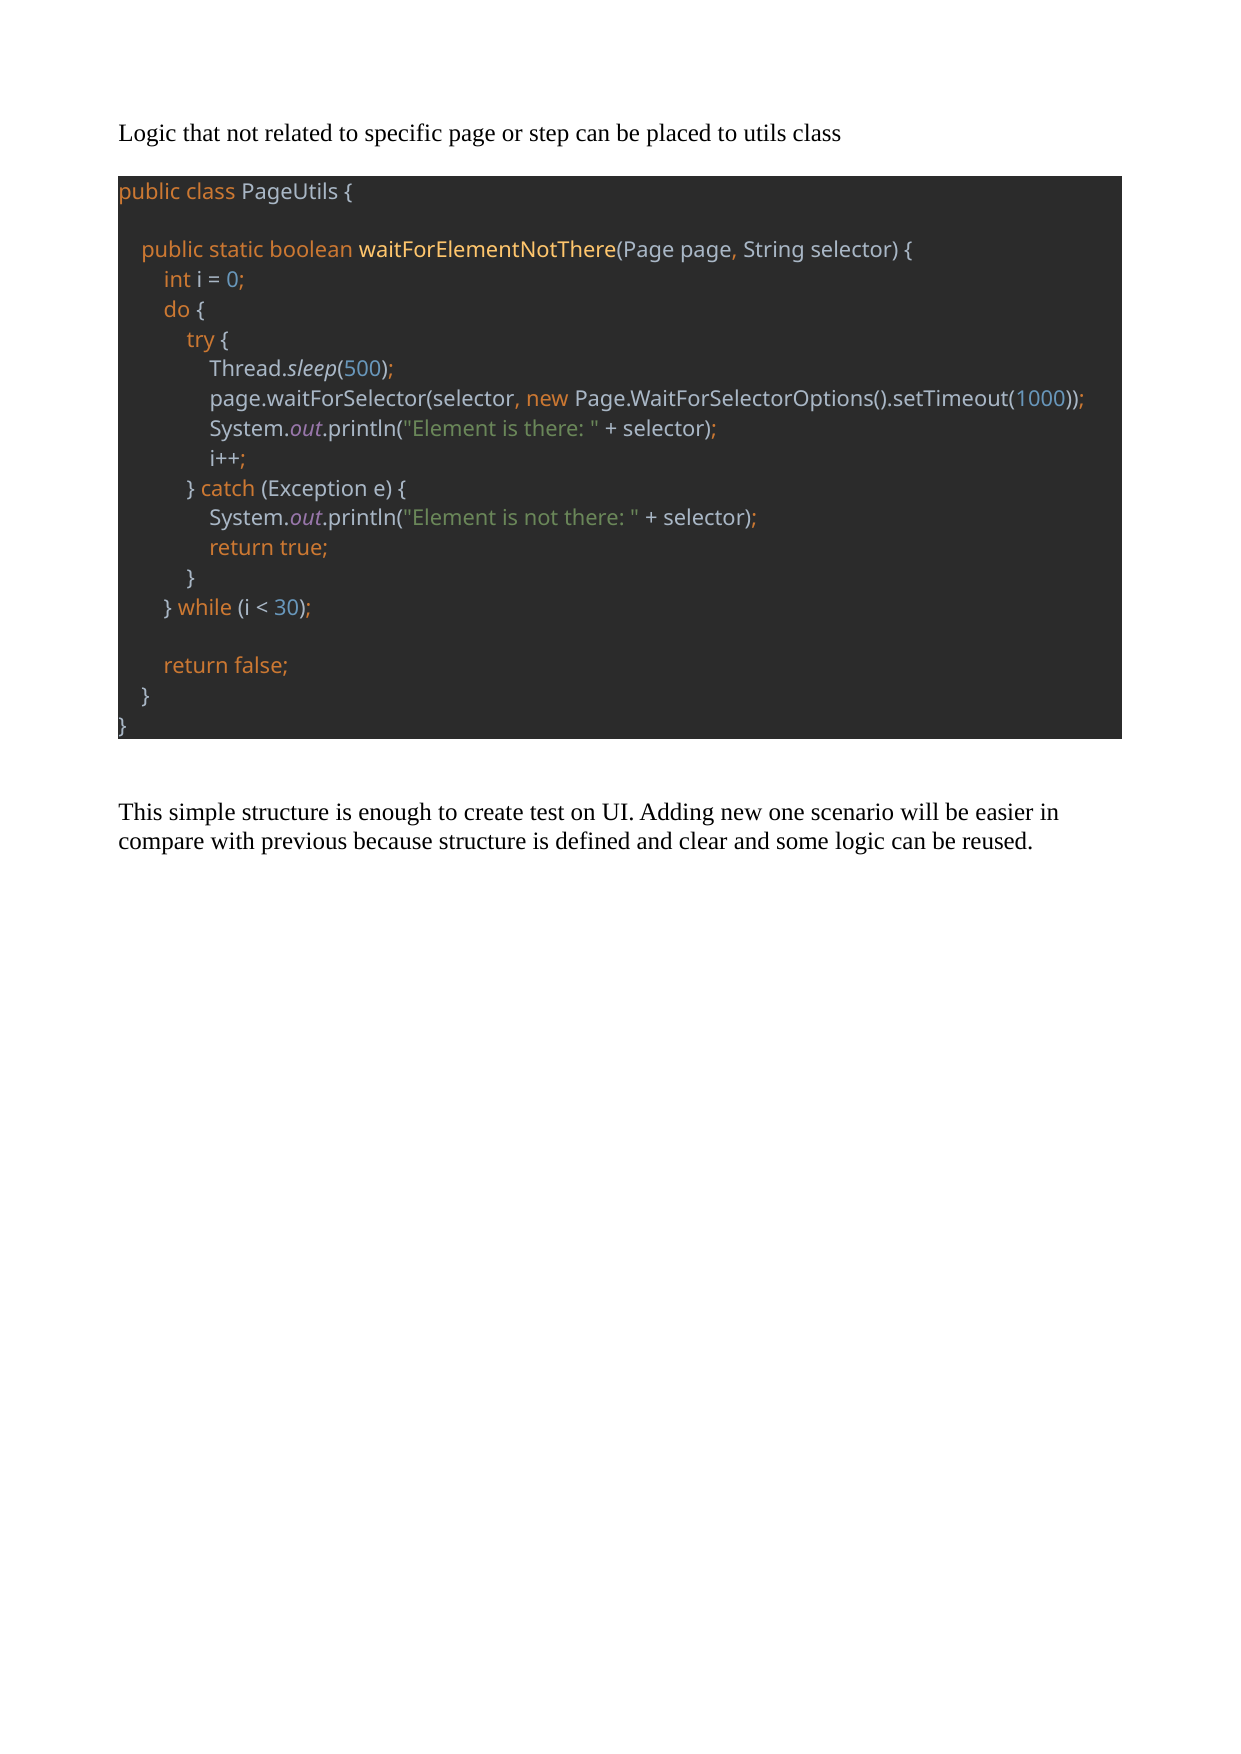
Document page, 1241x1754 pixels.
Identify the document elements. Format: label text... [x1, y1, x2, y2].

text Logic that not related to specific page or step can be placed to utils class [118, 118, 1122, 147]
text public class PageUtils { public static boolean waitForElementNotThere(Page page, String selector) { int i = 0; do { try { Thread.sleep(500); page.waitForSelector(selector, new Page.WaitForSelectorOptions().setTimeout(1000)); System.out.println("Element is there: " + selector); i++; } catch (Exception e) { System.out.println("Element is not there: " + selector); return true; } } while (i < 30); return false; } } [118, 176, 1122, 739]
text This simple structure is enough to create test on UI. Adding new one scenario will be easier in compare with previous because structure is defined and clear and some logic can be reused. [118, 797, 1122, 854]
